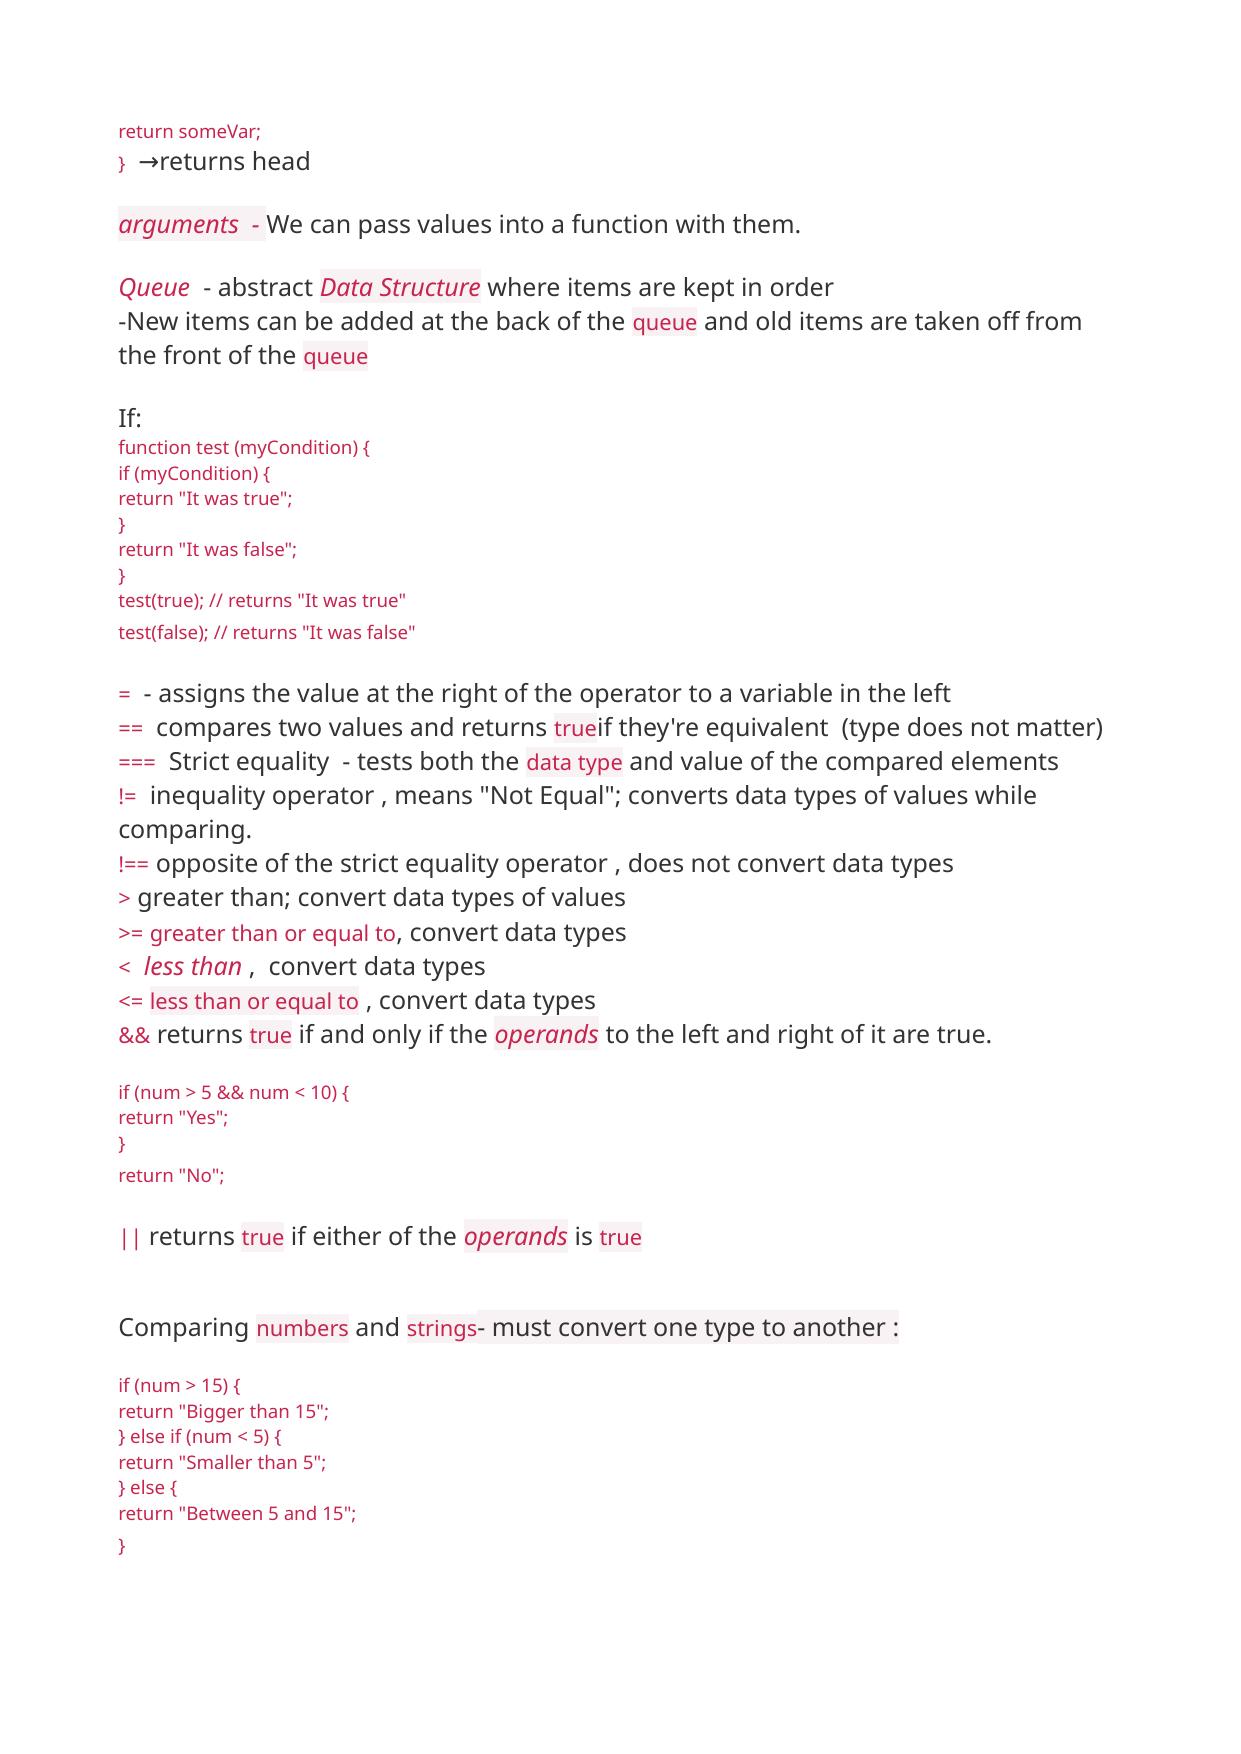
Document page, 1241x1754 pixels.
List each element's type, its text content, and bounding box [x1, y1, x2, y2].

text return someVar; } →returns head [118, 118, 1122, 178]
text arguments - We can pass values into a function with them. [118, 206, 1122, 241]
text !== opposite of the strict equality operator , does not convert data types [118, 846, 1122, 880]
text = - assigns the value at the right of the operator to a variable in the left [118, 676, 1122, 710]
text != inequality operator , means "Not Equal"; converts data types of values while comparing. [118, 778, 1122, 846]
text Comparing numbers and strings- must convert one type to another : [118, 1310, 1122, 1344]
text <= less than or equal to , convert data types [118, 982, 1122, 1016]
text === Strict equality - tests both the data type and value of the compared elements [118, 744, 1122, 778]
text If: [118, 400, 1122, 434]
text == compares two values and returns trueif they're equivalent (type does not matter) [118, 710, 1122, 744]
text function test (myCondition) { if (myCondition) { return "It was true"; } return "It was false"; } test(true); // returns "It was true" test(false); // returns "It was false" [118, 434, 1122, 647]
text || returns true if either of the operands is true [118, 1218, 1122, 1253]
text && returns true if and only if the operands to the left and right of it are true. [118, 1016, 1122, 1050]
text >= greater than or equal to, convert data types [118, 914, 1122, 948]
text Queue - abstract Data Structure where items are kept in order [118, 269, 1122, 303]
text if (num > 5 && num < 10) { return "Yes"; } return "No"; [118, 1079, 1122, 1190]
text < less than , convert data types [118, 948, 1122, 982]
text > greater than; convert data types of values [118, 880, 1122, 914]
text if (num > 15) { return "Bigger than 15"; } else if (num < 5) { return "Smaller than 5"; } else { return "Between 5 and 15"; } [118, 1372, 1122, 1560]
text -New items can be added at the back of the queue and old items are taken off from the front of the queue [118, 303, 1122, 371]
